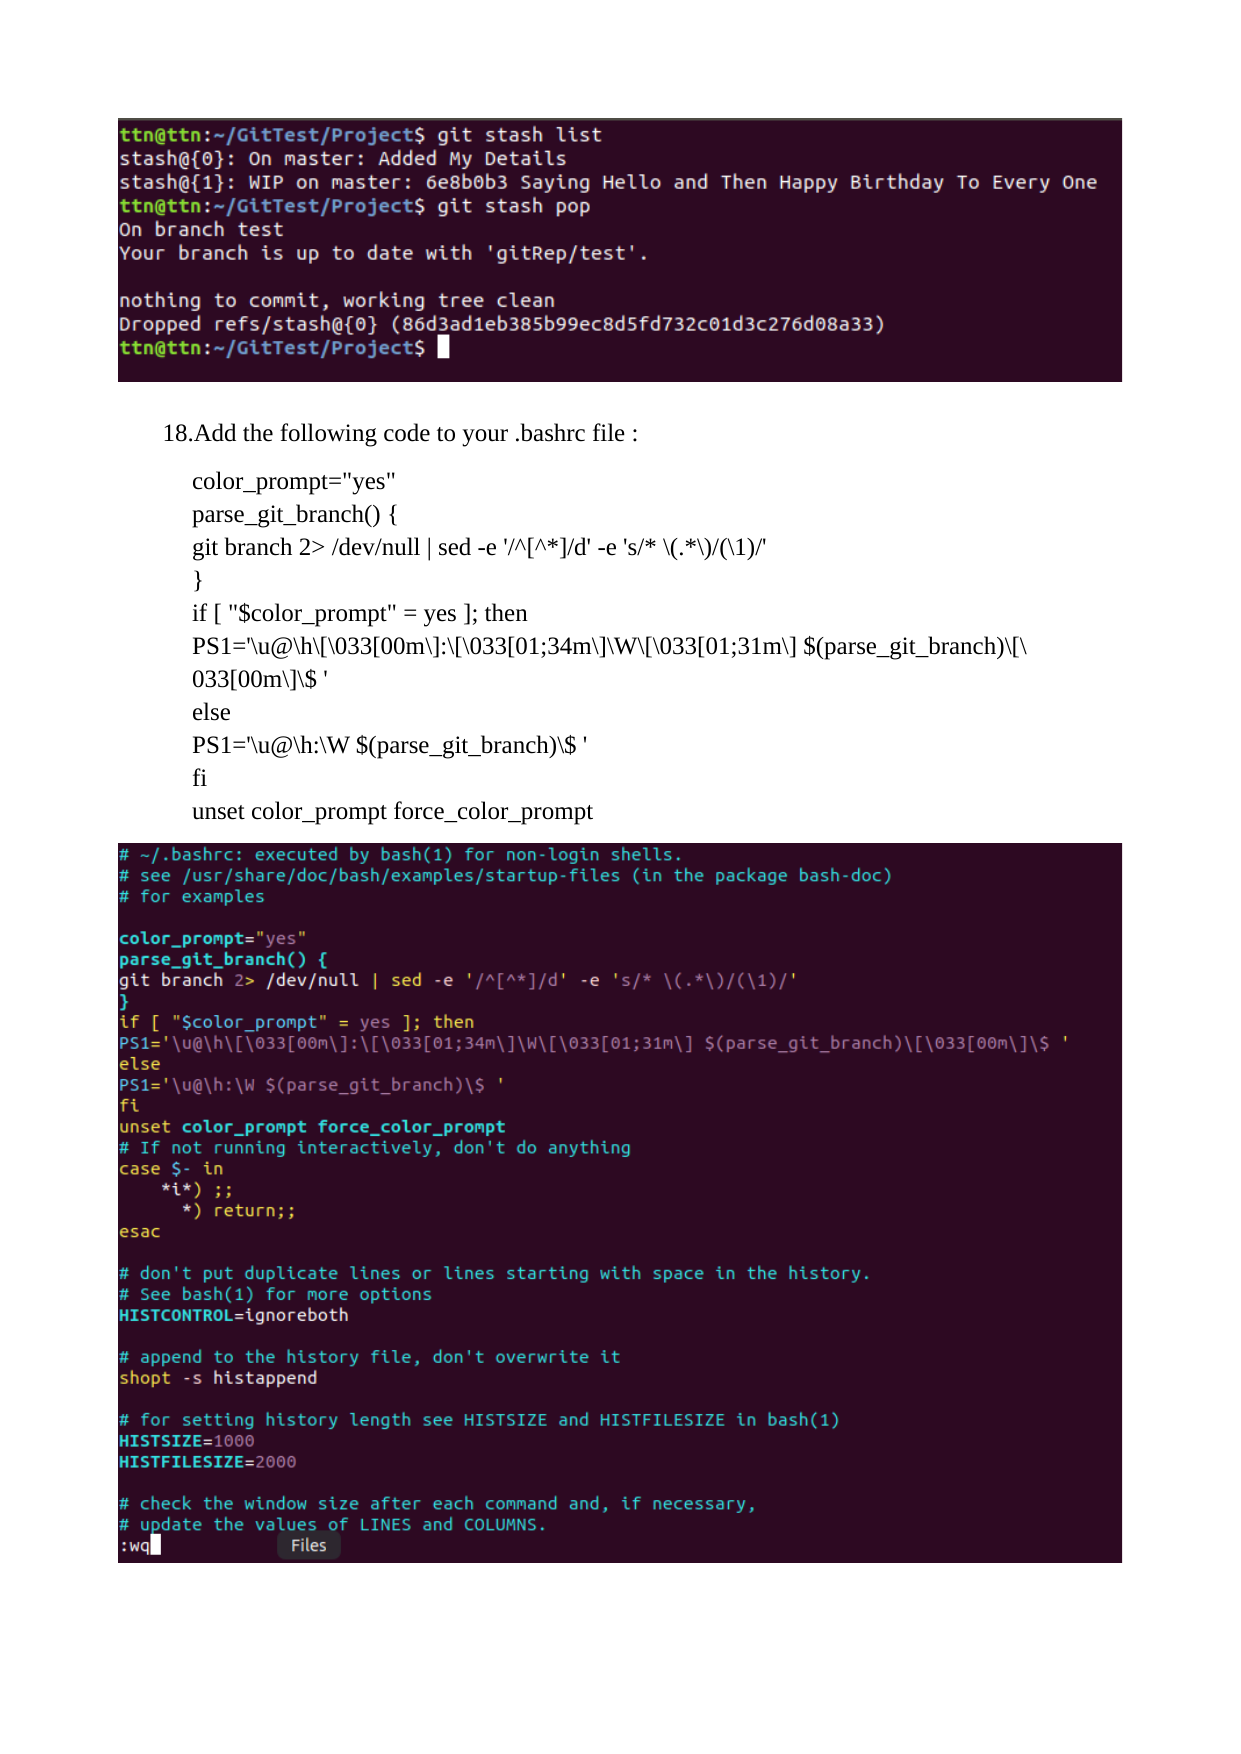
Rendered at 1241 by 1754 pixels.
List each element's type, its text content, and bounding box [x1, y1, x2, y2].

picture [118, 843, 1123, 1563]
picture [118, 118, 1123, 382]
list Add the following code to your .bashrc file : [162, 418, 1122, 447]
list color_prompt="yes" parse_git_branch() { git branch 2> /dev/null | sed -e '/^[^*]/d' -e 's/* \(.*\)/(\1)/' } if [ "$color_prompt" = yes ]; then PS1='\u@\h\[\033[00m\]:\[\033[01;34m\]\W\[\033[01;31m\] $(parse_git_branch)\[\033[00m\]\$ ' else PS1='\u@\h:\W $(parse_git_branch)\$ ' fi unset color_prompt force_color_prompt [162, 466, 1122, 825]
